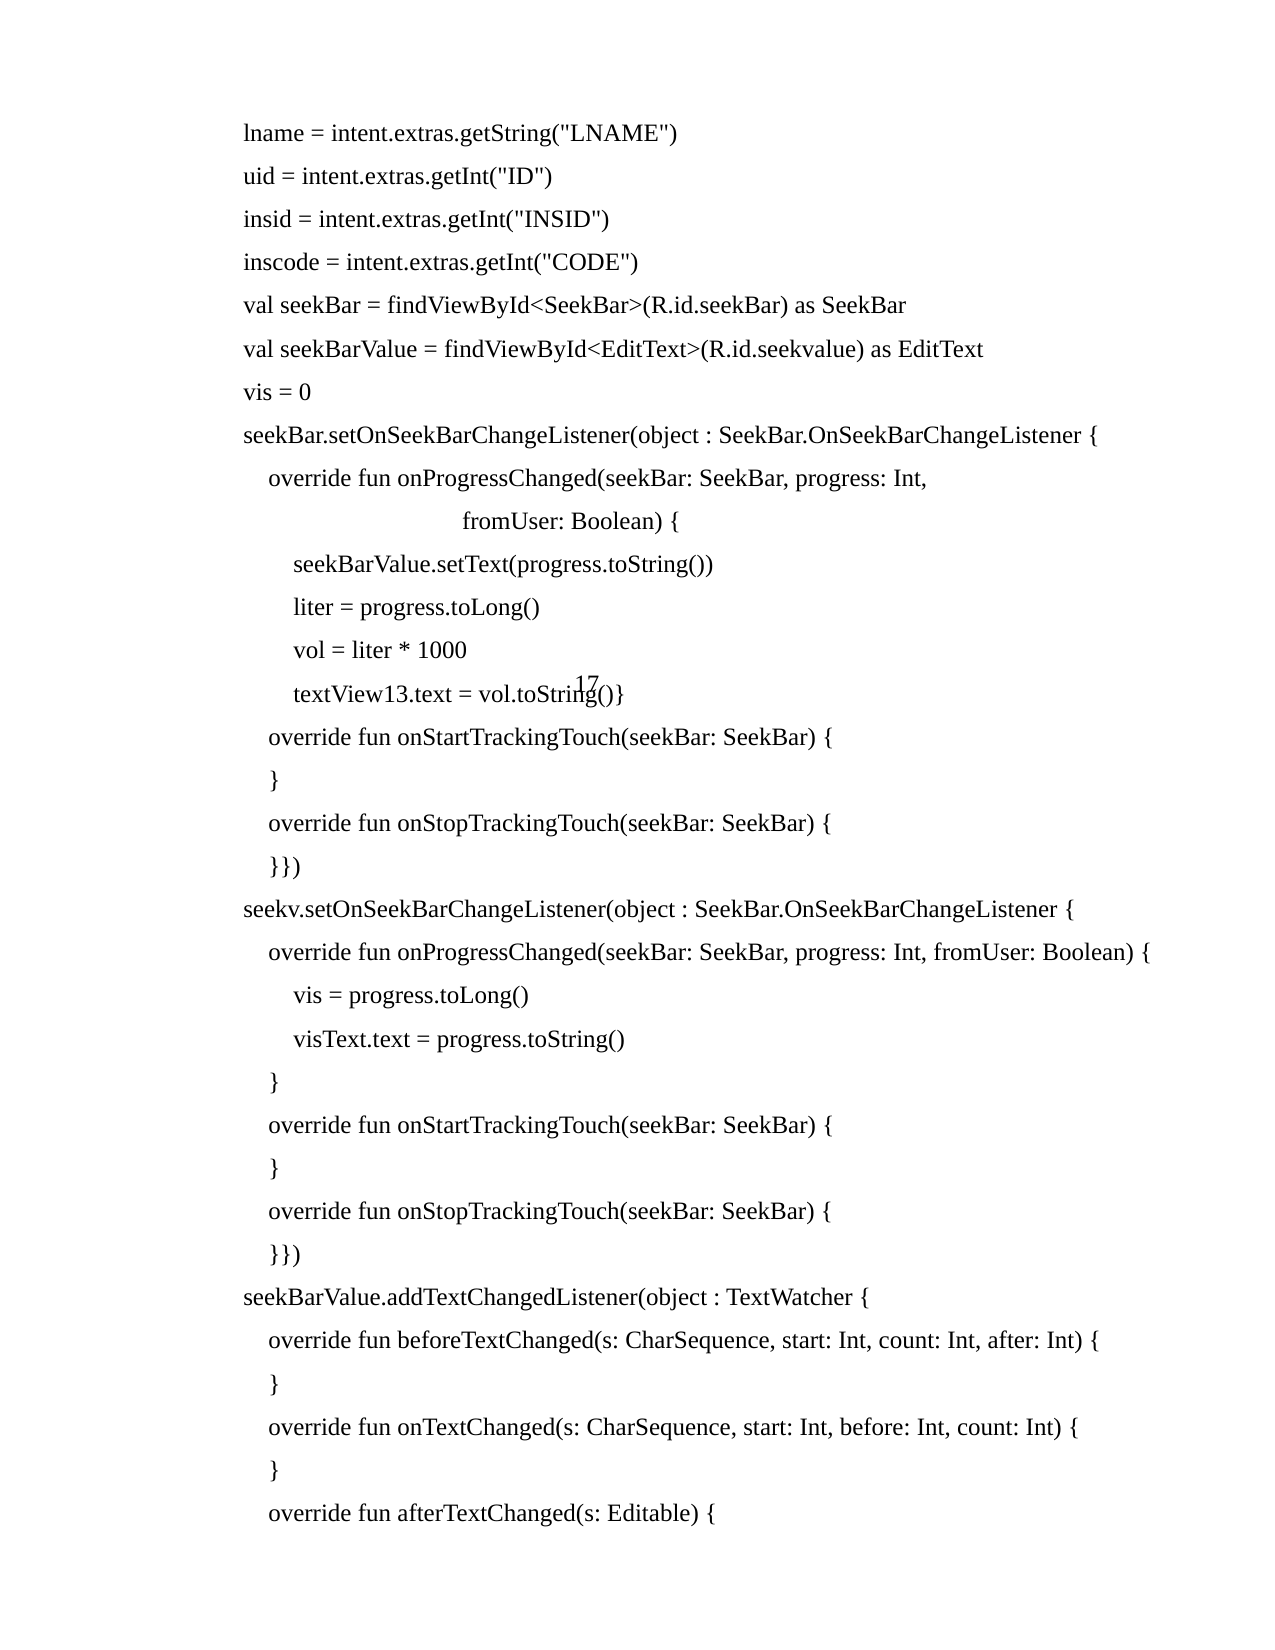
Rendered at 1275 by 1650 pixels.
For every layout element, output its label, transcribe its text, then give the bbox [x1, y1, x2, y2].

text override fun onTextChanged(s: CharSequence, start: Int, before: Int, count: Int) { [193, 1412, 1157, 1441]
text val seekBarValue = findViewById<EditText>(R.id.seekvalue) as EditText [193, 334, 1157, 362]
text textView13.text = vol.toString()} [193, 679, 1157, 707]
text vis = progress.toLong() [193, 981, 1157, 1009]
text insid = intent.extras.getInt("INSID") [193, 204, 1157, 233]
text override fun beforeTextChanged(s: CharSequence, start: Int, count: Int, after: Int) { [193, 1326, 1157, 1354]
text } [193, 1153, 1157, 1182]
text } [193, 1369, 1157, 1397]
text override fun onStopTrackingTouch(seekBar: SeekBar) { [193, 808, 1157, 837]
text vol = liter * 1000 [193, 636, 1157, 664]
text seekBarValue.addTextChangedListener(object : TextWatcher { [193, 1282, 1157, 1311]
text lname = intent.extras.getString("LNAME") [193, 118, 1157, 147]
text liter = progress.toLong() [193, 592, 1157, 621]
text seekBarValue.setText(progress.toString()) [193, 549, 1157, 578]
text vis = 0 [193, 377, 1157, 406]
text visText.text = progress.toString() [193, 1024, 1157, 1052]
text override fun afterTextChanged(s: Editable) { [193, 1498, 1157, 1527]
text inscode = intent.extras.getInt("CODE") [193, 247, 1157, 276]
text } [193, 765, 1157, 794]
text }}) [193, 851, 1157, 880]
text seekv.setOnSeekBarChangeListener(object : SeekBar.OnSeekBarChangeListener { [193, 894, 1157, 923]
text } [193, 1067, 1157, 1096]
text val seekBar = findViewById<SeekBar>(R.id.seekBar) as SeekBar [193, 291, 1157, 319]
text override fun onProgressChanged(seekBar: SeekBar, progress: Int, fromUser: Boolean) { [193, 937, 1157, 966]
text override fun onStartTrackingTouch(seekBar: SeekBar) { [193, 722, 1157, 751]
text override fun onStartTrackingTouch(seekBar: SeekBar) { [193, 1110, 1157, 1139]
text seekBar.setOnSeekBarChangeListener(object : SeekBar.OnSeekBarChangeListener { [193, 420, 1157, 449]
text uid = intent.extras.getInt("ID") [193, 161, 1157, 190]
text } [193, 1455, 1157, 1484]
text }}) [193, 1239, 1157, 1268]
text override fun onProgressChanged(seekBar: SeekBar, progress: Int, [193, 463, 1157, 492]
text fromUser: Boolean) { [193, 506, 1157, 535]
text override fun onStopTrackingTouch(seekBar: SeekBar) { [193, 1196, 1157, 1225]
